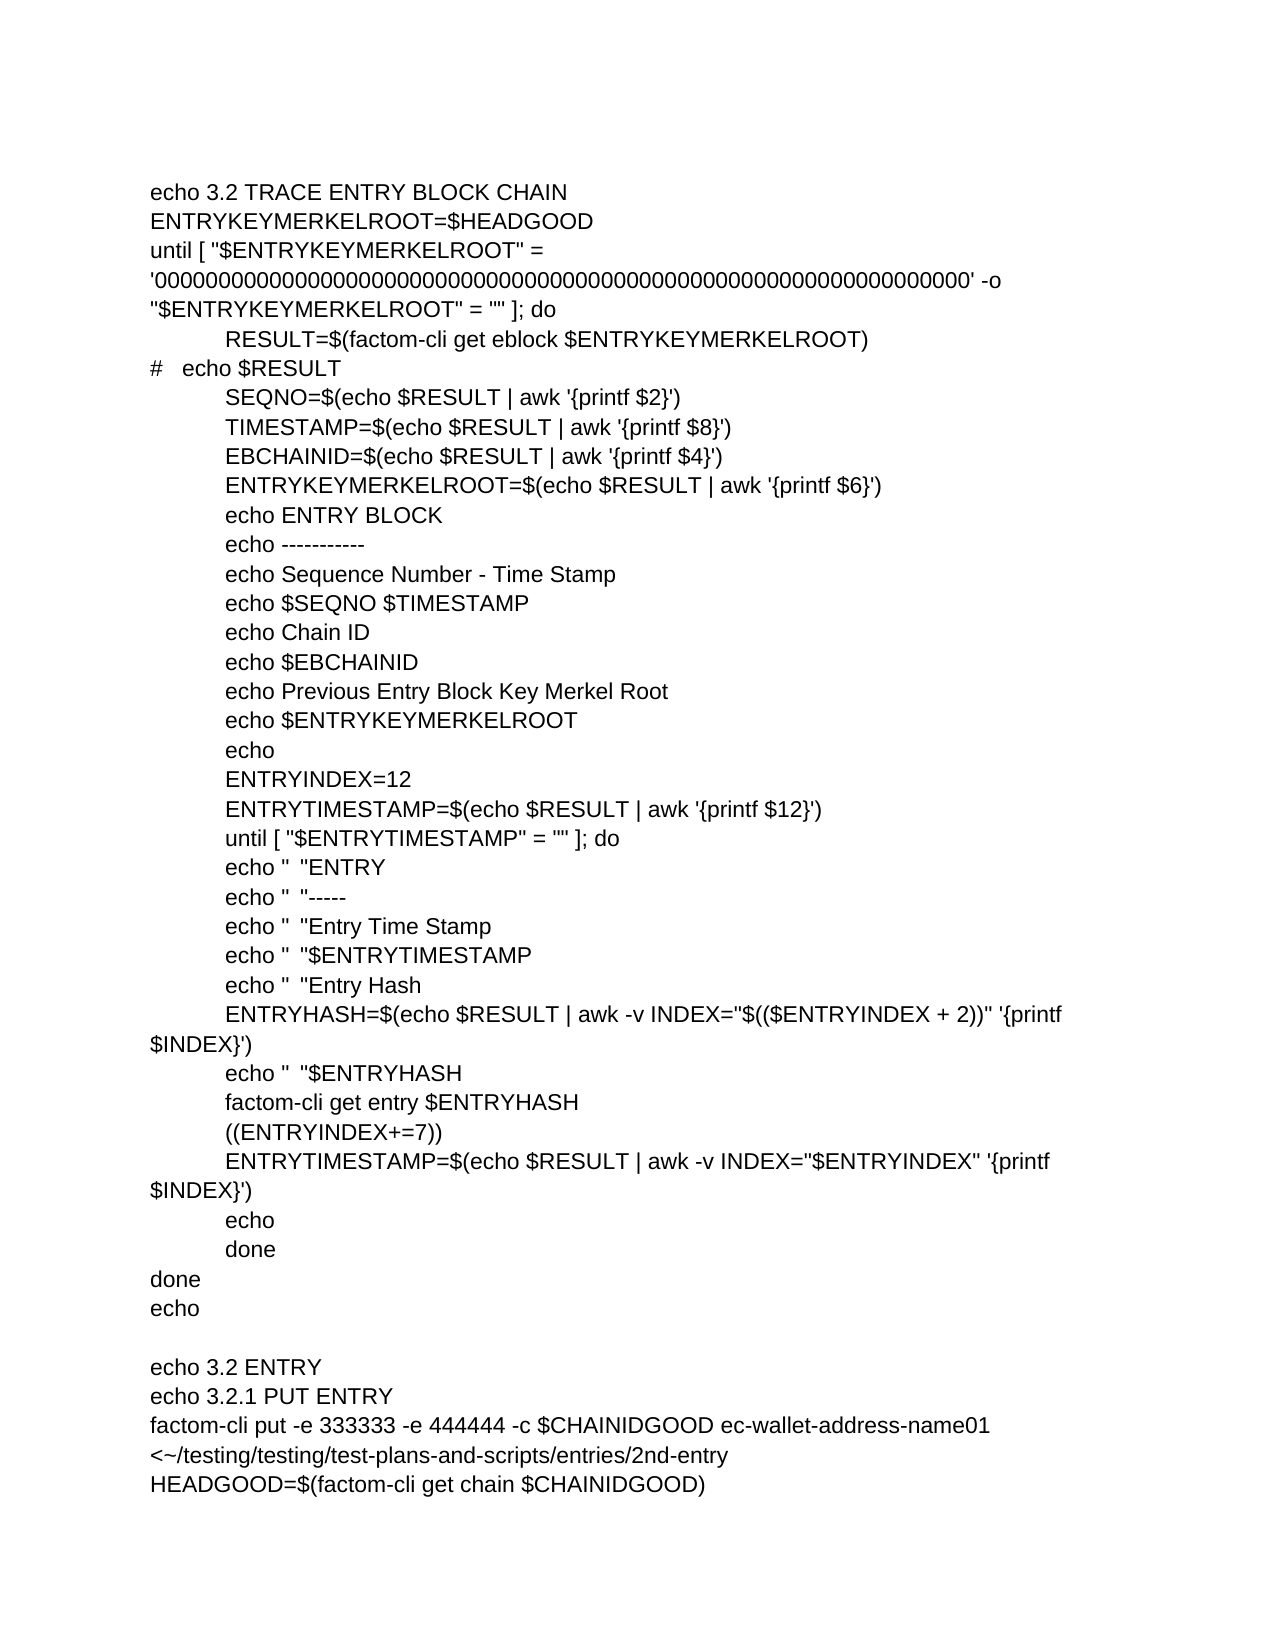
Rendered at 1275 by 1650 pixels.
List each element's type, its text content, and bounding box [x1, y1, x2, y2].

text echo ENTRY BLOCK [150, 502, 1125, 528]
text ENTRYKEYMERKELROOT=$(echo $RESULT | awk '{printf $6}') [150, 473, 1125, 499]
text ENTRYHASH=$(echo $RESULT | awk -v INDEX="$(($ENTRYINDEX + 2))" '{printf $INDEX}') [150, 1002, 1125, 1057]
text done [150, 1266, 1125, 1292]
text echo $ENTRYKEYMERKELROOT [150, 708, 1125, 734]
text echo ----------- [150, 532, 1125, 557]
text HEADGOOD=$(factom-cli get chain $CHAINIDGOOD) [150, 1472, 1125, 1497]
text echo Previous Entry Block Key Merkel Root [150, 679, 1125, 704]
text echo " "Entry Time Stamp [150, 914, 1125, 939]
text echo " "----- [150, 884, 1125, 910]
text SEQNO=$(echo $RESULT | awk '{printf $2}') [150, 385, 1125, 411]
text until [ "$ENTRYKEYMERKELROOT" = '0000000000000000000000000000000000000000000000000000000000000000' -o "$ENTRYKEYMERKELROOT" = "" ]; do [150, 238, 1125, 322]
text echo [150, 737, 1125, 763]
text ENTRYKEYMERKELROOT=$HEADGOOD [150, 209, 1125, 234]
text ((ENTRYINDEX+=7)) [150, 1119, 1125, 1145]
text echo " "ENTRY [150, 855, 1125, 881]
text echo [150, 1296, 1125, 1321]
text echo 3.2.1 PUT ENTRY [150, 1384, 1125, 1409]
text echo " "$ENTRYHASH [150, 1061, 1125, 1086]
text echo 3.2 ENTRY [150, 1354, 1125, 1380]
text factom-cli put -e 333333 -e 444444 -c $CHAINIDGOOD ec-wallet-address-name01 <~/testing/testing/test-plans-and-scripts/entries/2nd-entry [150, 1413, 1125, 1468]
text ENTRYINDEX=12 [150, 767, 1125, 792]
text echo Chain ID [150, 620, 1125, 646]
text echo $SEQNO $TIMESTAMP [150, 591, 1125, 616]
text echo 3.2 TRACE ENTRY BLOCK CHAIN [150, 179, 1125, 205]
text echo $EBCHAINID [150, 649, 1125, 675]
text echo Sequence Number - Time Stamp [150, 561, 1125, 587]
text echo " "Entry Hash [150, 972, 1125, 998]
text RESULT=$(factom-cli get eblock $ENTRYKEYMERKELROOT) [150, 326, 1125, 352]
text ENTRYTIMESTAMP=$(echo $RESULT | awk '{printf $12}') [150, 796, 1125, 822]
text ENTRYTIMESTAMP=$(echo $RESULT | awk -v INDEX="$ENTRYINDEX" '{printf $INDEX}') [150, 1149, 1125, 1204]
text EBCHAINID=$(echo $RESULT | awk '{printf $4}') [150, 444, 1125, 469]
text until [ "$ENTRYTIMESTAMP" = "" ]; do [150, 826, 1125, 851]
text factom-cli get entry $ENTRYHASH [150, 1090, 1125, 1116]
text echo [150, 1207, 1125, 1233]
text done [150, 1237, 1125, 1262]
text # echo $RESULT [150, 356, 1125, 381]
text TIMESTAMP=$(echo $RESULT | awk '{printf $8}') [150, 414, 1125, 440]
text echo " "$ENTRYTIMESTAMP [150, 943, 1125, 969]
